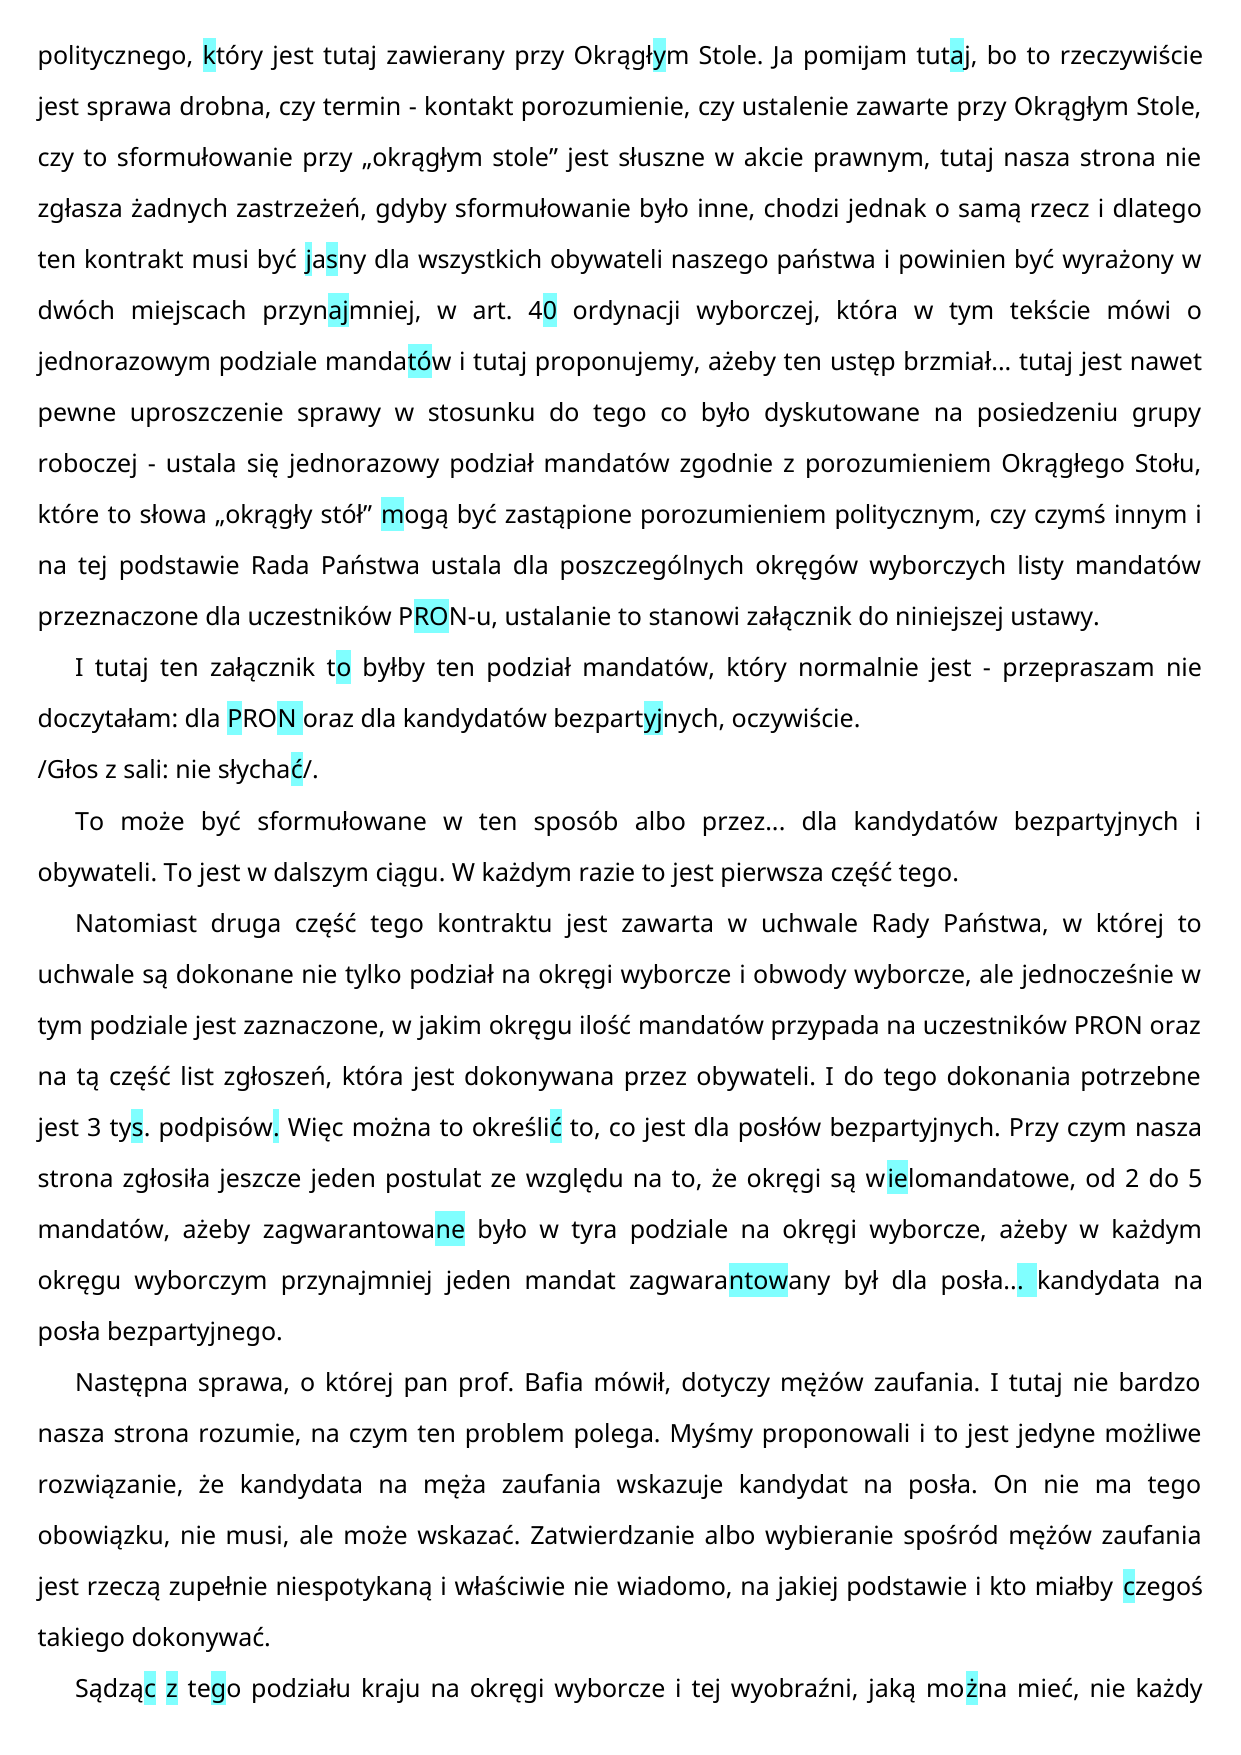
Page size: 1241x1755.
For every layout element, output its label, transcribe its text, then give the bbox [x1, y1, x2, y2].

text politycznego, który jest tutaj zawierany przy Okrągłym Stole. Ja pomijam tutaj, bo to rzeczywiście jest sprawa drobna, czy termin - kontakt porozumienie, czy ustalenie zawarte przy Okrągłym Stole, czy to sformułowanie przy „okrągłym stole” jest słuszne w akcie prawnym, tutaj nasza strona nie zgłasza żadnych zastrzeżeń, gdyby sformułowanie było inne, chodzi jednak o samą rzecz i dlatego ten kontrakt musi być jasny dla wszystkich obywateli naszego państwa i powinien być wyrażony w dwóch miejscach przynajmniej, w art. 40 ordynacji wyborczej, która w tym tekście mówi o jednorazowym podziale mandatów i tutaj proponujemy, ażeby ten ustęp brzmiał... tutaj jest nawet pewne uproszczenie sprawy w stosunku do tego co było dyskutowane na posiedzeniu grupy roboczej - ustala się jednorazowy podział mandatów zgodnie z porozumieniem Okrągłego Stołu, które to słowa „okrągły stół” mogą być zastąpione porozumieniem politycznym, czy czymś innym i na tej podstawie Rada Państwa ustala dla poszczególnych okręgów wyborczych listy mandatów przeznaczone dla uczestników PRON-u, ustalanie to stanowi załącznik do niniejszej ustawy. [37, 37, 1203, 633]
text Sądząc z tego podziału kraju na okręgi wyborcze i tej wyobraźni, jaką można mieć, nie każdy [37, 1671, 1203, 1705]
text Następna sprawa, o której pan prof. Bafia mówił, dotyczy mężów zaufania. I tutaj nie bardzo nasza strona rozumie, na czym ten problem polega. Myśmy proponowali i to jest jedyne możliwe rozwiązanie, że kandydata na męża zaufania wskazuje kandydat na posła. On nie ma tego obowiązku, nie musi, ale może wskazać. Zatwierdzanie albo wybieranie spośród mężów zaufania jest rzeczą zupełnie niespotykaną i właściwie nie wiadomo, na jakiej podstawie i kto miałby czegoś takiego dokonywać. [37, 1364, 1203, 1654]
text I tutaj ten załącznik to byłby ten podział mandatów, który normalnie jest - przepraszam nie doczytałam: dla PRON oraz dla kandydatów bezpartyjnych, oczywiście. [37, 650, 1203, 735]
text Natomiast druga część tego kontraktu jest zawarta w uchwale Rady Państwa, w której to uchwale są dokonane nie tylko podział na okręgi wyborcze i obwody wyborcze, ale jednocześnie w tym podziale jest zaznaczone, w jakim okręgu ilość mandatów przypada na uczestników PRON oraz na tą część list zgłoszeń, która jest dokonywana przez obywateli. I do tego dokonania potrzebne jest 3 tys. podpisów. Więc można to określić to, co jest dla posłów bezpartyjnych. Przy czym nasza strona zgłosiła jeszcze jeden postulat ze względu na to, że okręgi są wielomandatowe, od 2 do 5 mandatów, ażeby zagwarantowane było w tyra podziale na okręgi wyborcze, ażeby w każdym okręgu wyborczym przynajmniej jeden mandat zagwarantowany był dla posła... kandydata na posła bezpartyjnego. [37, 905, 1203, 1348]
text To może być sformułowane w ten sposób albo przez... dla kandydatów bezpartyjnych i obywateli. To jest w dalszym ciągu. W każdym razie to jest pierwsza część tego. [37, 803, 1203, 888]
text /Głos z sali: nie słychać/. [37, 752, 1203, 786]
